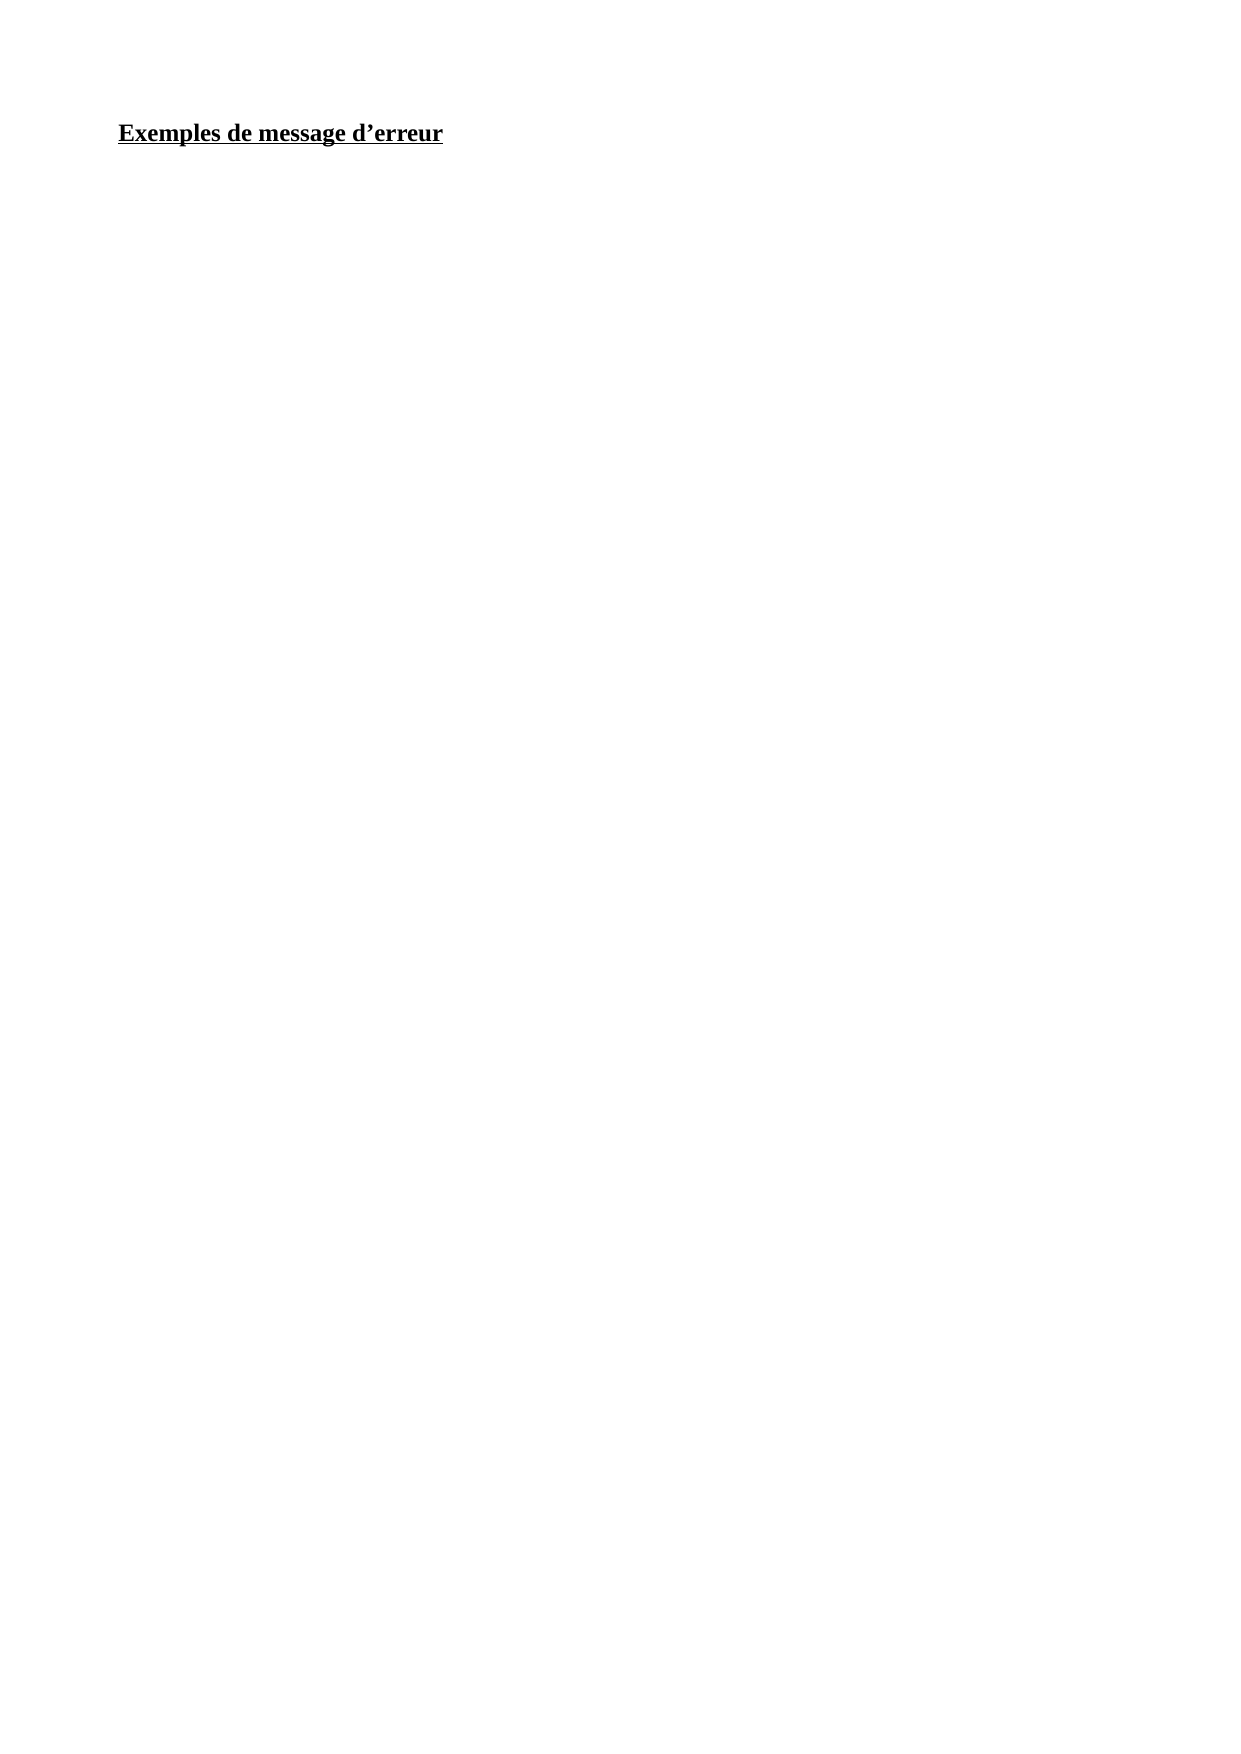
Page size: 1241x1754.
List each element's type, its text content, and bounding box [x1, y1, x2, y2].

text Exemples de message d’erreur [118, 118, 1122, 147]
